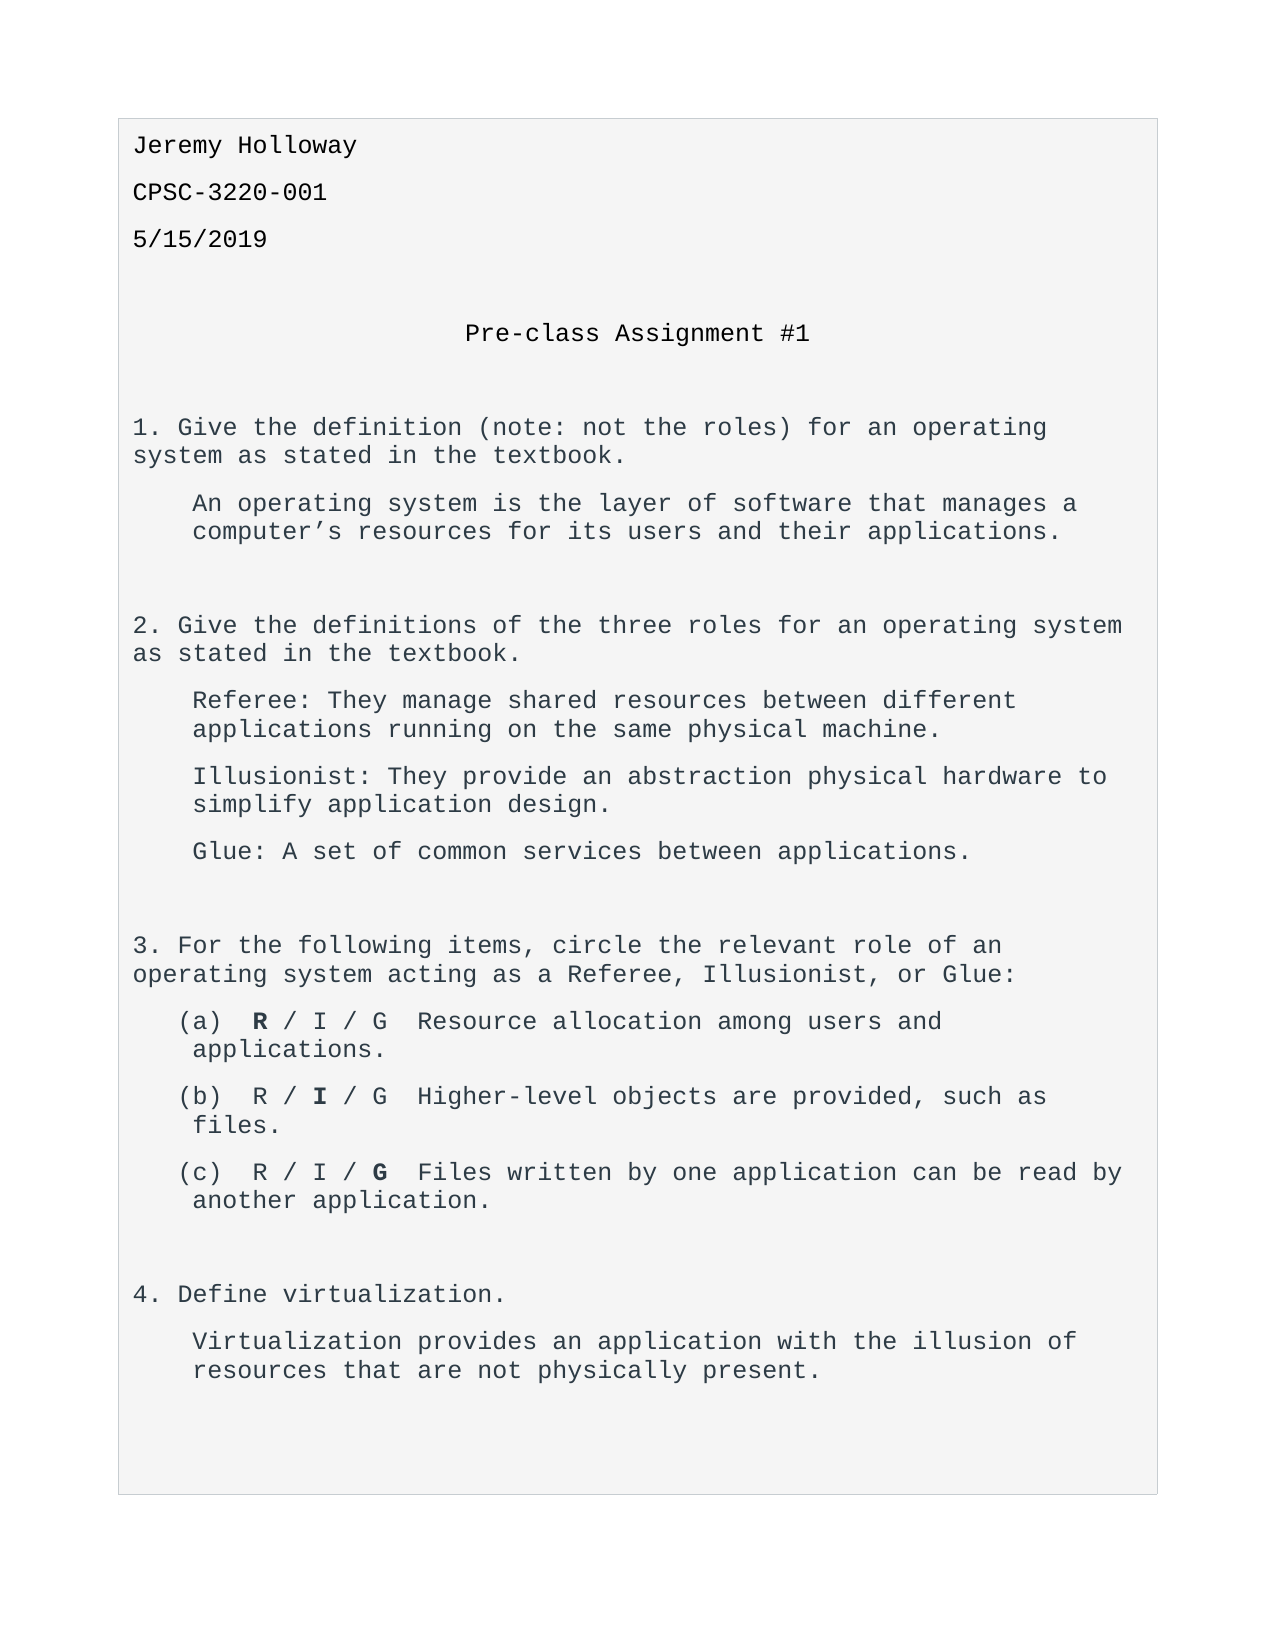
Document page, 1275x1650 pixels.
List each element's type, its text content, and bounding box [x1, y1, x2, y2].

text 2. Give the definitions of the three roles for an operating system as stated in the textbook. [119, 598, 1157, 669]
text Virtualization provides an application with the illusion of resources that are not physically present. [119, 1315, 1157, 1386]
text An operating system is the layer of software that manages a computer’s resources for its users and their applications. [119, 476, 1157, 547]
text Jeremy Holloway [119, 119, 1157, 161]
text Illusionist: They provide an abstraction physical hardware to simplify application design. [119, 749, 1157, 820]
text Glue: A set of common services between applications. [119, 825, 1157, 867]
text (b) R / I / G Higher-level objects are provided, such as files. [119, 1070, 1157, 1141]
text (a) R / I / G Resource allocation among users and applications. [119, 994, 1157, 1065]
text 3. For the following items, circle the relevant role of an operating system acting as a Referee, Illusionist, or Glue: [119, 919, 1157, 990]
text (c) R / I / G Files written by one application can be read by another application. [119, 1145, 1157, 1216]
text 5/15/2019 [119, 212, 1157, 255]
text Referee: They manage shared resources between different applications running on the same physical machine. [119, 674, 1157, 745]
text 1. Give the definition (note: not the roles) for an operating system as stated in the textbook. [119, 401, 1157, 471]
text Pre-class Assignment #1 [119, 306, 1157, 349]
text CPSC-3220-001 [119, 165, 1157, 208]
text 4. Define virtualization. [119, 1268, 1157, 1310]
